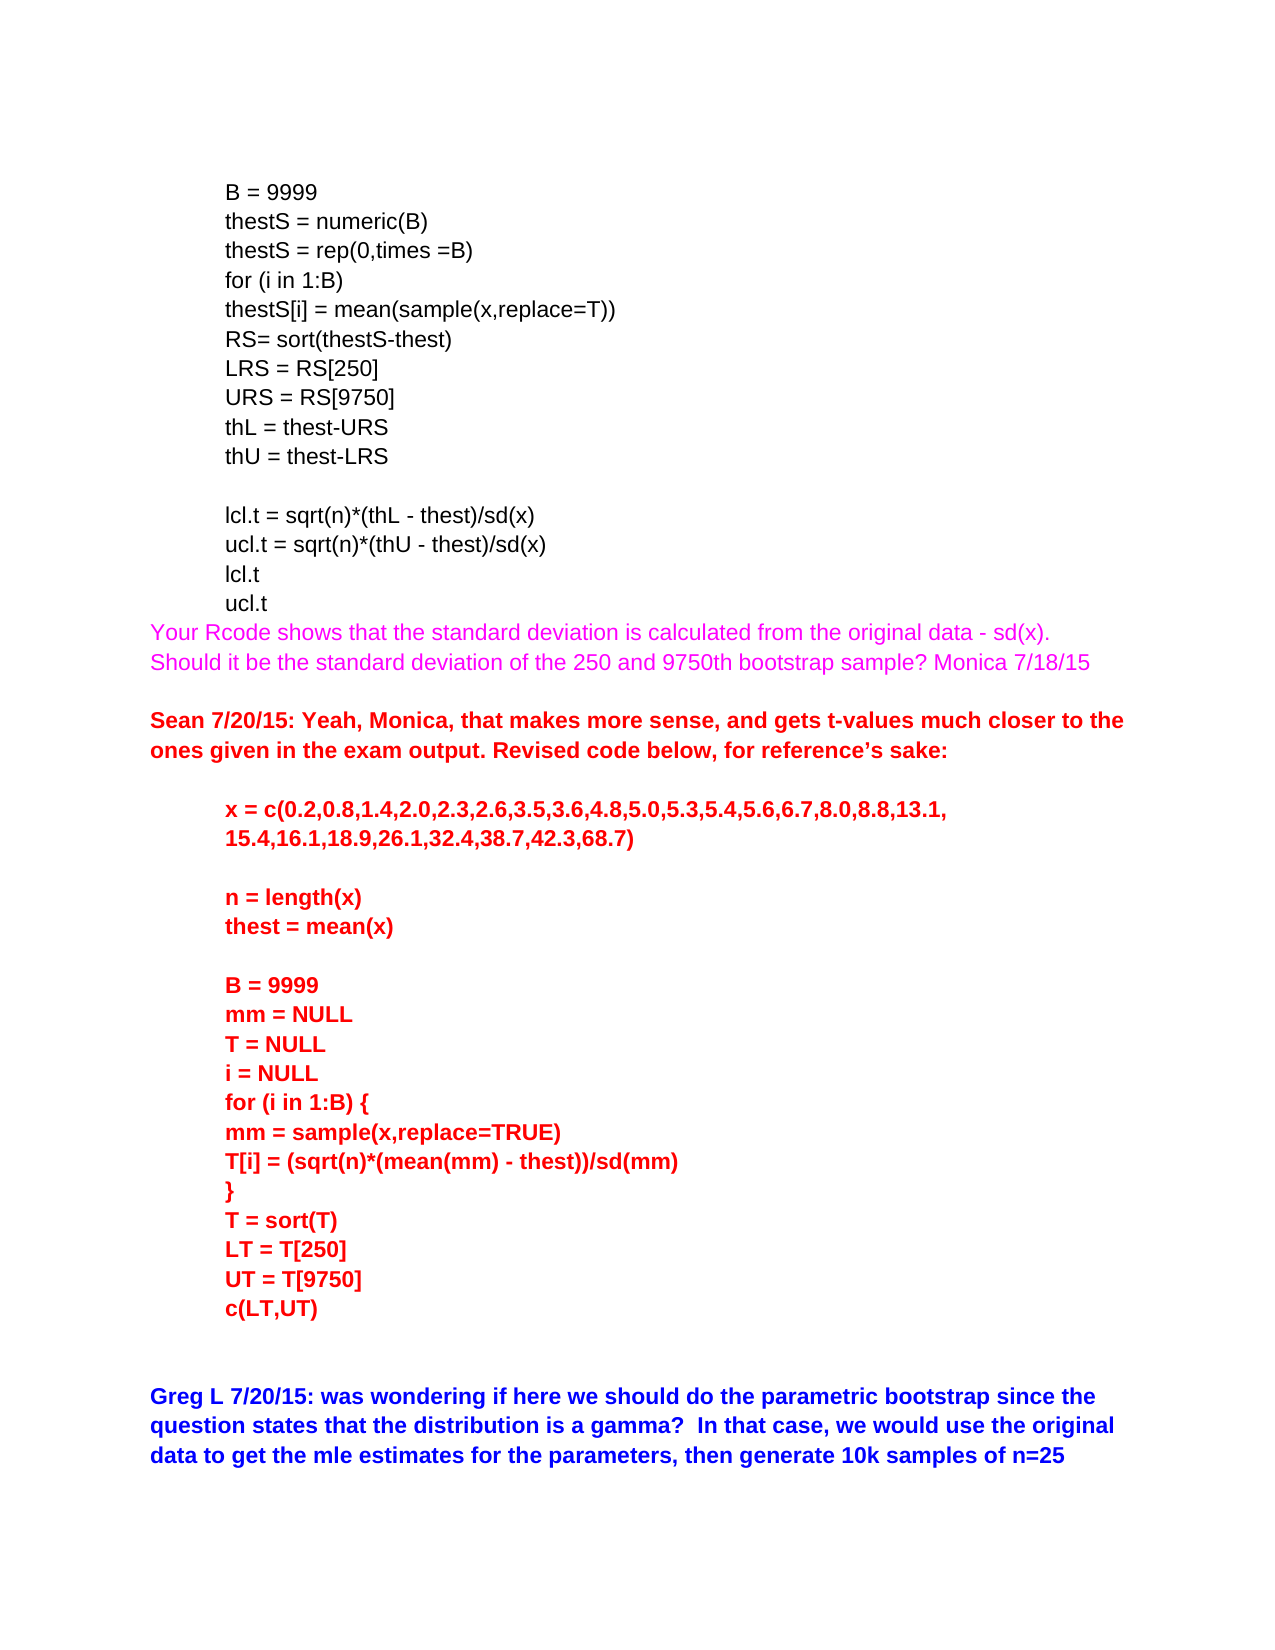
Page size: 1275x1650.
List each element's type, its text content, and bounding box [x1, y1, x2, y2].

text T = NULL [225, 1031, 1125, 1057]
text mm = sample(x,replace=TRUE) [225, 1119, 1125, 1145]
text thestS[i] = mean(sample(x,replace=T)) [225, 297, 1125, 322]
text B = 9999 [225, 972, 1125, 998]
text c(LT,UT) [225, 1296, 1125, 1321]
text Your Rcode shows that the standard deviation is calculated from the original data - sd(x). Should it be the standard deviation of the 250 and 9750th bootstrap sample? Monica 7/18/15 [150, 620, 1125, 675]
text thestS = numeric(B) [225, 209, 1125, 234]
text 15.4,16.1,18.9,26.1,32.4,38.7,42.3,68.7) [225, 826, 1125, 851]
text i = NULL [225, 1061, 1125, 1086]
text for (i in 1:B) { [225, 1090, 1125, 1116]
text ucl.t = sqrt(n)*(thU - thest)/sd(x) [225, 532, 1125, 557]
text mm = NULL [225, 1002, 1125, 1027]
text for (i in 1:B) [225, 267, 1125, 293]
text T = sort(T) [225, 1207, 1125, 1233]
text UT = T[9750] [225, 1266, 1125, 1292]
text thL = thest-URS [225, 414, 1125, 440]
text LRS = RS[250] [225, 356, 1125, 381]
text lcl.t [225, 561, 1125, 587]
text ucl.t [225, 591, 1125, 616]
text RS= sort(thestS-thest) [225, 326, 1125, 352]
text URS = RS[9750] [225, 385, 1125, 411]
text x = c(0.2,0.8,1.4,2.0,2.3,2.6,3.5,3.6,4.8,5.0,5.3,5.4,5.6,6.7,8.0,8.8,13.1, [225, 796, 1125, 822]
text thestS = rep(0,times =B) [225, 238, 1125, 264]
text thU = thest-LRS [225, 444, 1125, 469]
text Greg L 7/20/15: was wondering if here we should do the parametric bootstrap since the question states that the distribution is a gamma? In that case, we would use the original data to get the mle estimates for the parameters, then generate 10k samples of n=25 [150, 1384, 1125, 1468]
text Sean 7/20/15: Yeah, Monica, that makes more sense, and gets t-values much closer to the ones given in the exam output. Revised code below, for reference’s sake: [150, 708, 1125, 763]
text } [225, 1178, 1125, 1204]
text T[i] = (sqrt(n)*(mean(mm) - thest))/sd(mm) [225, 1149, 1125, 1174]
text thest = mean(x) [225, 914, 1125, 939]
text n = length(x) [225, 884, 1125, 910]
text LT = T[250] [225, 1237, 1125, 1262]
text B = 9999 [225, 179, 1125, 205]
text lcl.t = sqrt(n)*(thL - thest)/sd(x) [225, 502, 1125, 528]
